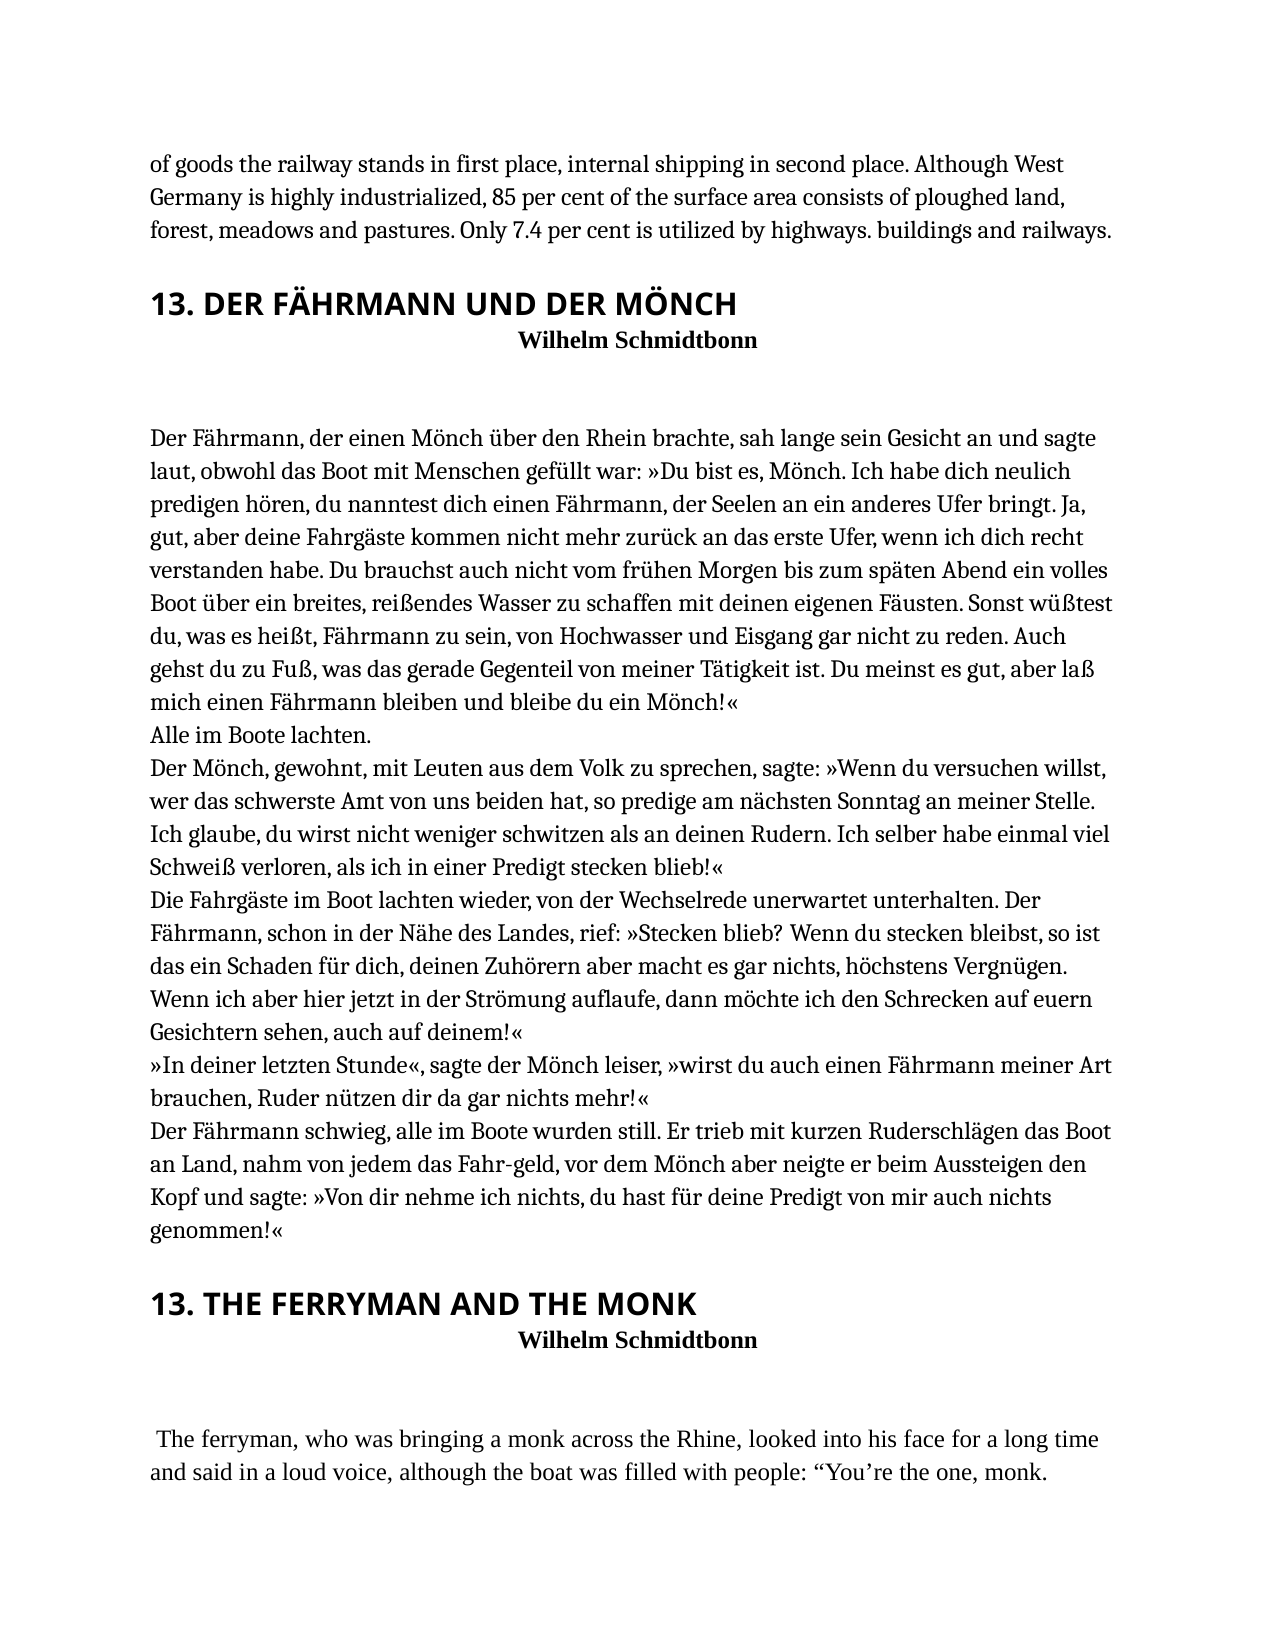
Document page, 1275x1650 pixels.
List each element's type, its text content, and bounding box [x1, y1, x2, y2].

text Wilhelm Schmidtbonn [150, 325, 1125, 353]
text Alle im Boote lachten. [372, 721, 1125, 750]
text 13. THE FERRYMAN AND THE MONK [150, 1274, 1125, 1325]
text Der Fährmann, der einen Mönch über den Rhein brachte, sah lange sein Gesicht an und sagte laut, obwohl das Boot mit Menschen gefüllt war: »Du bist es, Mönch. Ich habe dich neulich predigen hören, du nanntest dich einen Fährmann, der Seelen an ein anderes Ufer bringt. Ja, gut, aber deine Fahrgäste kommen nicht mehr zurück an das erste Ufer, wenn ich dich recht verstanden habe. Du brauchst auch nicht vom frühen Morgen bis zum späten Abend ein volles Boot über ein breites, reißendes Wasser zu schaffen mit deinen eigenen Fäusten. Sonst wüßtest du, was es heißt, Fährmann zu sein, von Hochwasser und Eisgang gar nicht zu reden. Auch gehst du zu Fuß, was das gerade Gegenteil von meiner Tätigkeit ist. Du meinst es gut, aber laß mich einen Fährmann bleiben und bleibe du ein Mönch!« [150, 424, 1125, 717]
text Die Fahrgäste im Boot lachten wieder, von der Wechselrede unerwartet unterhalten. Der Fährmann, schon in der Nähe des Landes, rief: »Stecken blieb? Wenn du stecken bleibst, so ist das ein Schaden für dich, deinen Zuhörern aber macht es gar nichts, höchstens Vergnügen. Wenn ich aber hier jetzt in der Strömung auflaufe, dann möchte ich den Schrecken auf euern Gesichtern sehen, auch auf deinem!« [150, 886, 1125, 1047]
text Der Fährmann schwieg, alle im Boote wurden still. Er trieb mit kurzen Ruderschlägen das Boot an Land, nahm von jedem das Fahr-geld, vor dem Mönch aber neigte er beim Aussteigen den Kopf und sagte: »Von dir nehme ich nichts, du hast für deine Predigt von mir auch nichts genommen!« [150, 1117, 1125, 1245]
text Wilhelm Schmidtbonn [150, 1325, 1125, 1354]
text Of the mineral resources the most important are anthracite and bituminous coal, oil and potash. The manifold [sources of] water power are exploited for the production of energy, especially in the south; but 84 per cent of the electricity is obtained from coal. Germany has numerous streams and rivers, which are connected by canals. The network of these waterways is small by American standards, but for Germany it is of great economic importance. In the transportation of goods the railway stands in first place, internal shipping in second place. Although West Germany is highly industrialized, 85 per cent of the surface area consists of ploughed land, forest, meadows and pastures. Only 7.4 per cent is utilized by highways. buildings and railways. [150, 150, 1125, 245]
text 13. DER FÄHRMANN UND DER MÖNCH [150, 274, 1125, 325]
text The ferryman, who was bringing a monk across the Rhine, looked into his face for a long time and said in a loud voice, although the boat was filled with people: “You’re the one, monk. [150, 1358, 1125, 1486]
text Der Mönch, gewohnt, mit Leuten aus dem Volk zu sprechen, sagte: »Wenn du versuchen willst, wer das schwerste Amt von uns beiden hat, so predige am nächsten Sonntag an meiner Stelle. Ich glaube, du wirst nicht weniger schwitzen als an deinen Rudern. Ich selber habe einmal viel Schweiß verloren, als ich in einer Predigt stecken blieb!« [150, 754, 1125, 882]
text »In deiner letzten Stunde«, sagte der Mönch leiser, »wirst du auch einen Fährmann meiner Art brauchen, Ruder nützen dir da gar nichts mehr!« [150, 1051, 1125, 1113]
